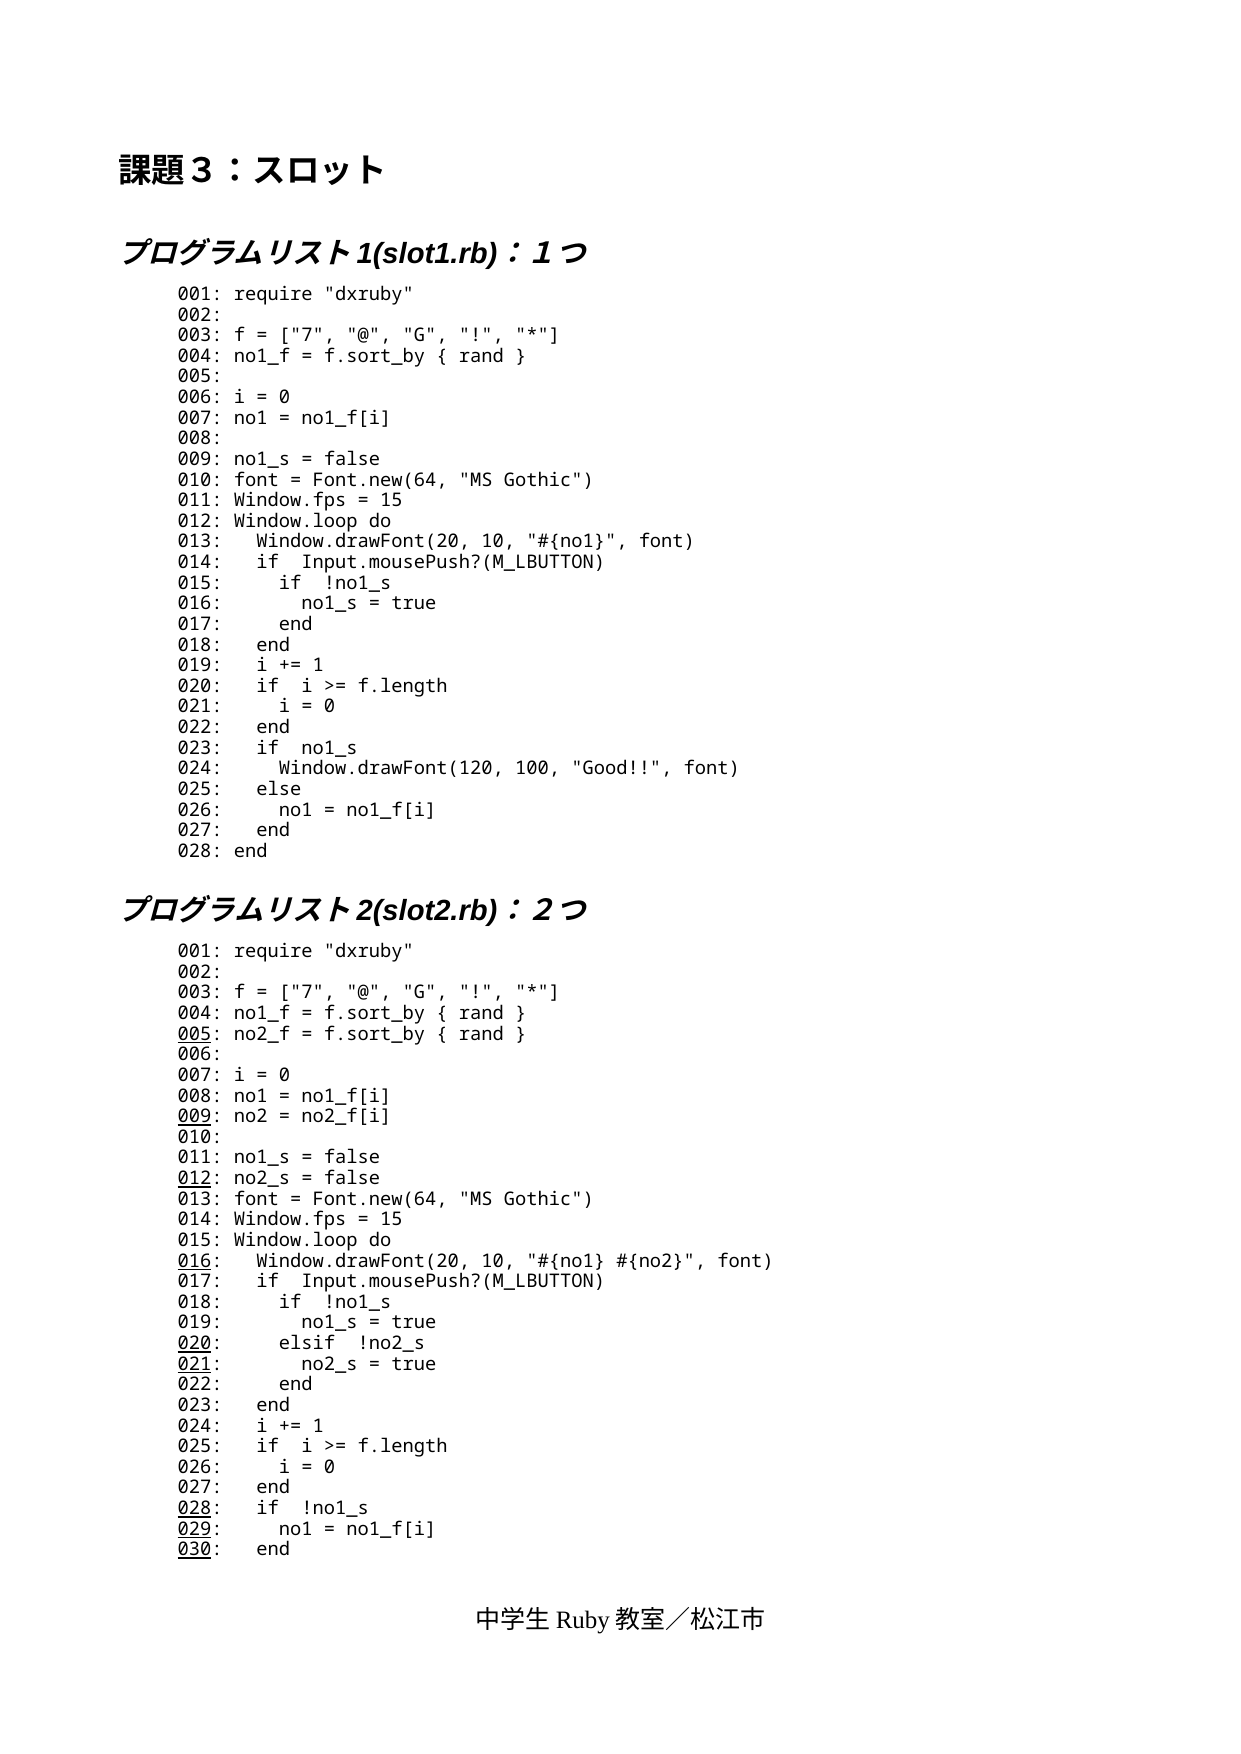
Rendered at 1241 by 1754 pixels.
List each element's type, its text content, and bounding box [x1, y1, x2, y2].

text 025: if i >= f.length [177, 1436, 1122, 1457]
text 014: if Input.mousePush?(M_LBUTTON) [177, 552, 1122, 573]
text 005: no2_f = f.sort_by { rand } [177, 1024, 1122, 1044]
text 020: if i >= f.length [177, 676, 1122, 696]
text 020: elsif !no2_s [177, 1333, 1122, 1354]
text 003: f = ["7", "@", "G", "!", "*"] [177, 982, 1122, 1003]
text 014: Window.fps = 15 [177, 1209, 1122, 1230]
text 012: Window.loop do [177, 511, 1122, 531]
text 010: [177, 1127, 1122, 1147]
text 030: end [177, 1539, 1122, 1560]
text 013: font = Font.new(64, "MS Gothic") [177, 1189, 1122, 1209]
text 022: end [177, 717, 1122, 738]
text 004: no1_f = f.sort_by { rand } [177, 346, 1122, 366]
text 021: no2_s = true [177, 1354, 1122, 1374]
text 002: [177, 304, 1122, 325]
text 019: no1_s = true [177, 1312, 1122, 1333]
text 011: no1_s = false [177, 1147, 1122, 1168]
text 018: end [177, 634, 1122, 655]
text 028: if !no1_s [177, 1498, 1122, 1519]
text 008: [177, 428, 1122, 449]
subtitle 課題３：スロット [118, 143, 1122, 192]
text 001: require "dxruby" [177, 941, 1122, 962]
text 019: i += 1 [177, 655, 1122, 676]
text 010: font = Font.new(64, "MS Gothic") [177, 469, 1122, 490]
text 027: end [177, 1477, 1122, 1498]
text 006: i = 0 [177, 387, 1122, 408]
text 012: no2_s = false [177, 1168, 1122, 1189]
text 002: [177, 962, 1122, 982]
text 003: f = ["7", "@", "G", "!", "*"] [177, 325, 1122, 346]
text 026: no1 = no1_f[i] [177, 799, 1122, 820]
text 013: Window.drawFont(20, 10, "#{no1}", font) [177, 531, 1122, 552]
text 023: if no1_s [177, 738, 1122, 758]
subtitle プログラムリスト1(slot1.rb)：１つ [118, 229, 1122, 271]
text 024: i += 1 [177, 1416, 1122, 1436]
text 005: [177, 366, 1122, 387]
text 016: Window.drawFont(20, 10, "#{no1} #{no2}", font) [177, 1251, 1122, 1271]
text 023: end [177, 1395, 1122, 1416]
text 011: Window.fps = 15 [177, 490, 1122, 511]
text 007: no1 = no1_f[i] [177, 408, 1122, 428]
text 008: no1 = no1_f[i] [177, 1086, 1122, 1106]
text 029: no1 = no1_f[i] [177, 1519, 1122, 1539]
text 015: Window.loop do [177, 1230, 1122, 1251]
text 007: i = 0 [177, 1065, 1122, 1086]
text 009: no1_s = false [177, 449, 1122, 469]
text 016: no1_s = true [177, 593, 1122, 614]
text 017: if Input.mousePush?(M_LBUTTON) [177, 1271, 1122, 1292]
text 025: else [177, 779, 1122, 799]
text 004: no1_f = f.sort_by { rand } [177, 1003, 1122, 1024]
text 028: end [177, 841, 1122, 861]
text 027: end [177, 820, 1122, 841]
text 001: require "dxruby" [177, 284, 1122, 304]
subtitle プログラムリスト2(slot2.rb)：２つ [118, 886, 1122, 929]
text 018: if !no1_s [177, 1292, 1122, 1312]
text 009: no2 = no2_f[i] [177, 1106, 1122, 1127]
text 024: Window.drawFont(120, 100, "Good!!", font) [177, 758, 1122, 779]
text 006: [177, 1044, 1122, 1065]
text 017: end [177, 614, 1122, 634]
text 026: i = 0 [177, 1457, 1122, 1477]
text 022: end [177, 1374, 1122, 1395]
text 015: if !no1_s [177, 573, 1122, 593]
text 021: i = 0 [177, 696, 1122, 717]
